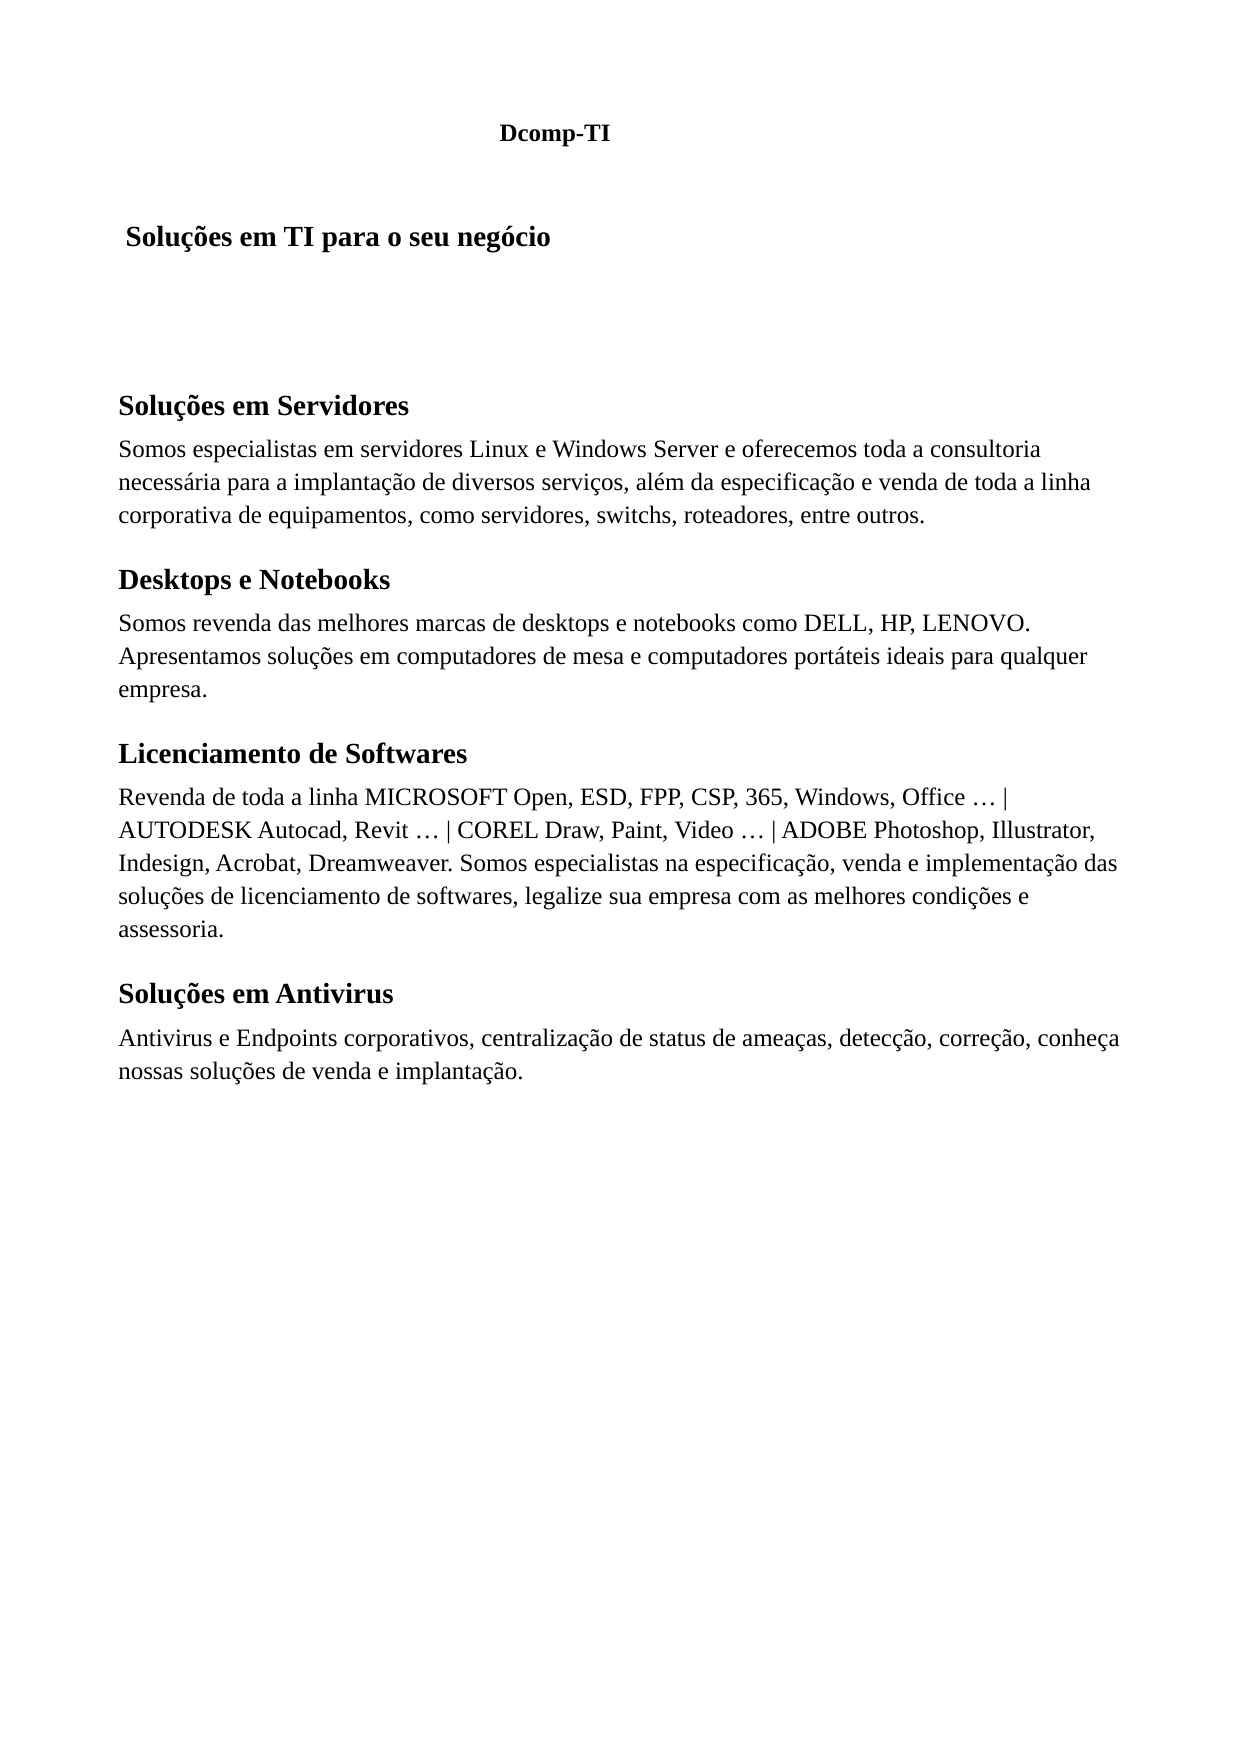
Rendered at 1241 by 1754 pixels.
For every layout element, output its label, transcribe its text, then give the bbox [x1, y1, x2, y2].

text Dcomp-TI [118, 118, 1122, 147]
subtitle Soluções em TI para o seu negócio [118, 219, 1122, 252]
text Somos especialistas em servidores Linux e Windows Server e oferecemos toda a consultoria necessária para a implantação de diversos serviços, além da especificação e venda de toda a linha corporativa de equipamentos, como servidores, switchs, roteadores, entre outros. [118, 434, 1122, 529]
subtitle Soluções em Antivirus [118, 977, 1122, 1010]
subtitle Desktops e Notebooks [118, 562, 1122, 596]
text Antivirus e Endpoints corporativos, centralização de status de ameaças, detecção, correção, conheça nossas soluções de venda e implantação. [118, 1023, 1122, 1084]
subtitle Soluções em Servidores [118, 388, 1122, 421]
text Revenda de toda a linha MICROSOFT Open, ESD, FPP, CSP, 365, Windows, Office … | AUTODESK Autocad, Revit … | COREL Draw, Paint, Video … | ADOBE Photoshop, Illustrator, Indesign, Acrobat, Dreamweaver. Somos especialistas na especificação, venda e implementação das soluções de licenciamento de softwares, legalize sua empresa com as melhores condições e assessoria. [118, 782, 1122, 943]
subtitle Licenciamento de Softwares [118, 736, 1122, 770]
text Somos revenda das melhores marcas de desktops e notebooks como DELL, HP, LENOVO. Apresentamos soluções em computadores de mesa e computadores portáteis ideais para qualquer empresa. [118, 608, 1122, 703]
